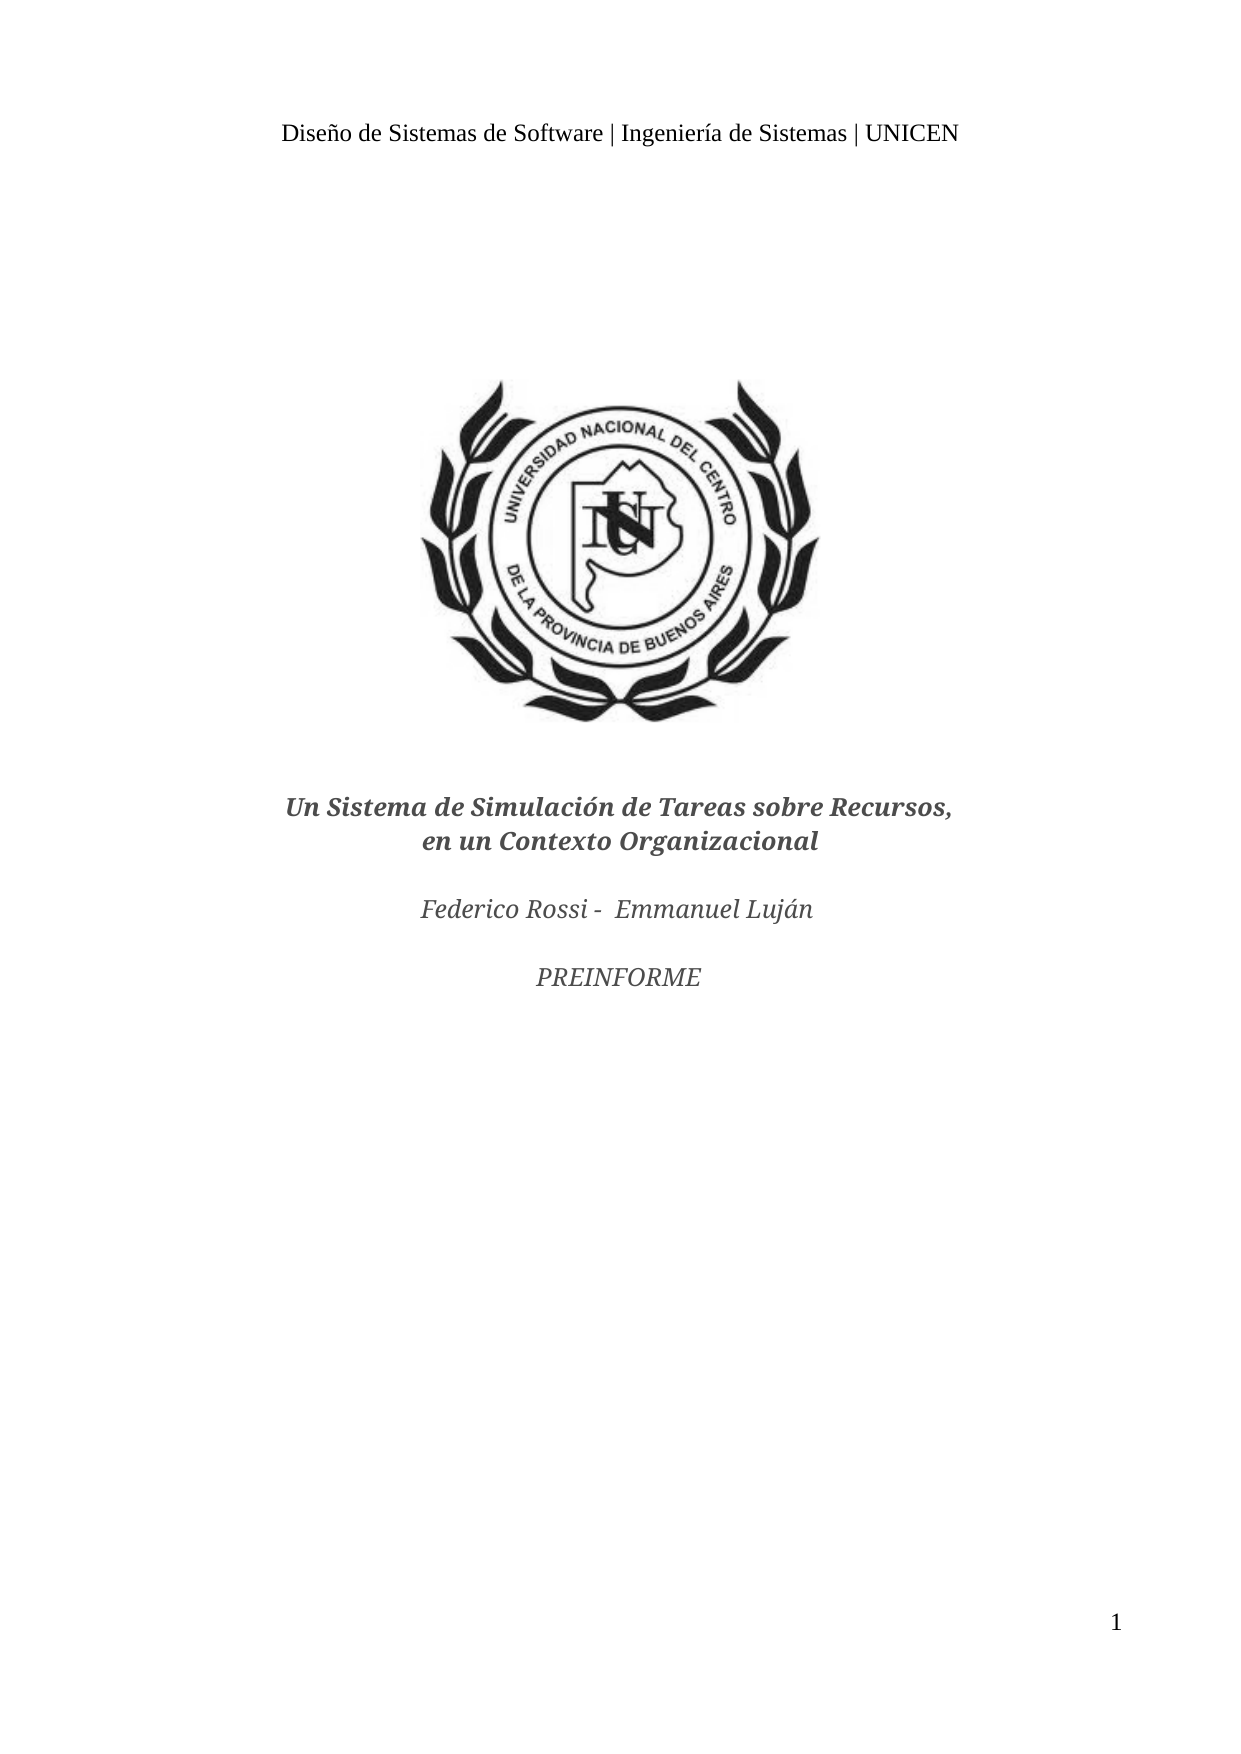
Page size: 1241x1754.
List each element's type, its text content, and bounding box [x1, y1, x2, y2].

text en un Contexto Organizacional [118, 823, 1122, 858]
text PREINFORME [118, 960, 1122, 994]
text Un Sistema de Simulación de Tareas sobre Recursos, [118, 789, 1122, 823]
text Federico Rossi - Emmanuel Luján [118, 892, 1122, 926]
picture [419, 376, 829, 737]
